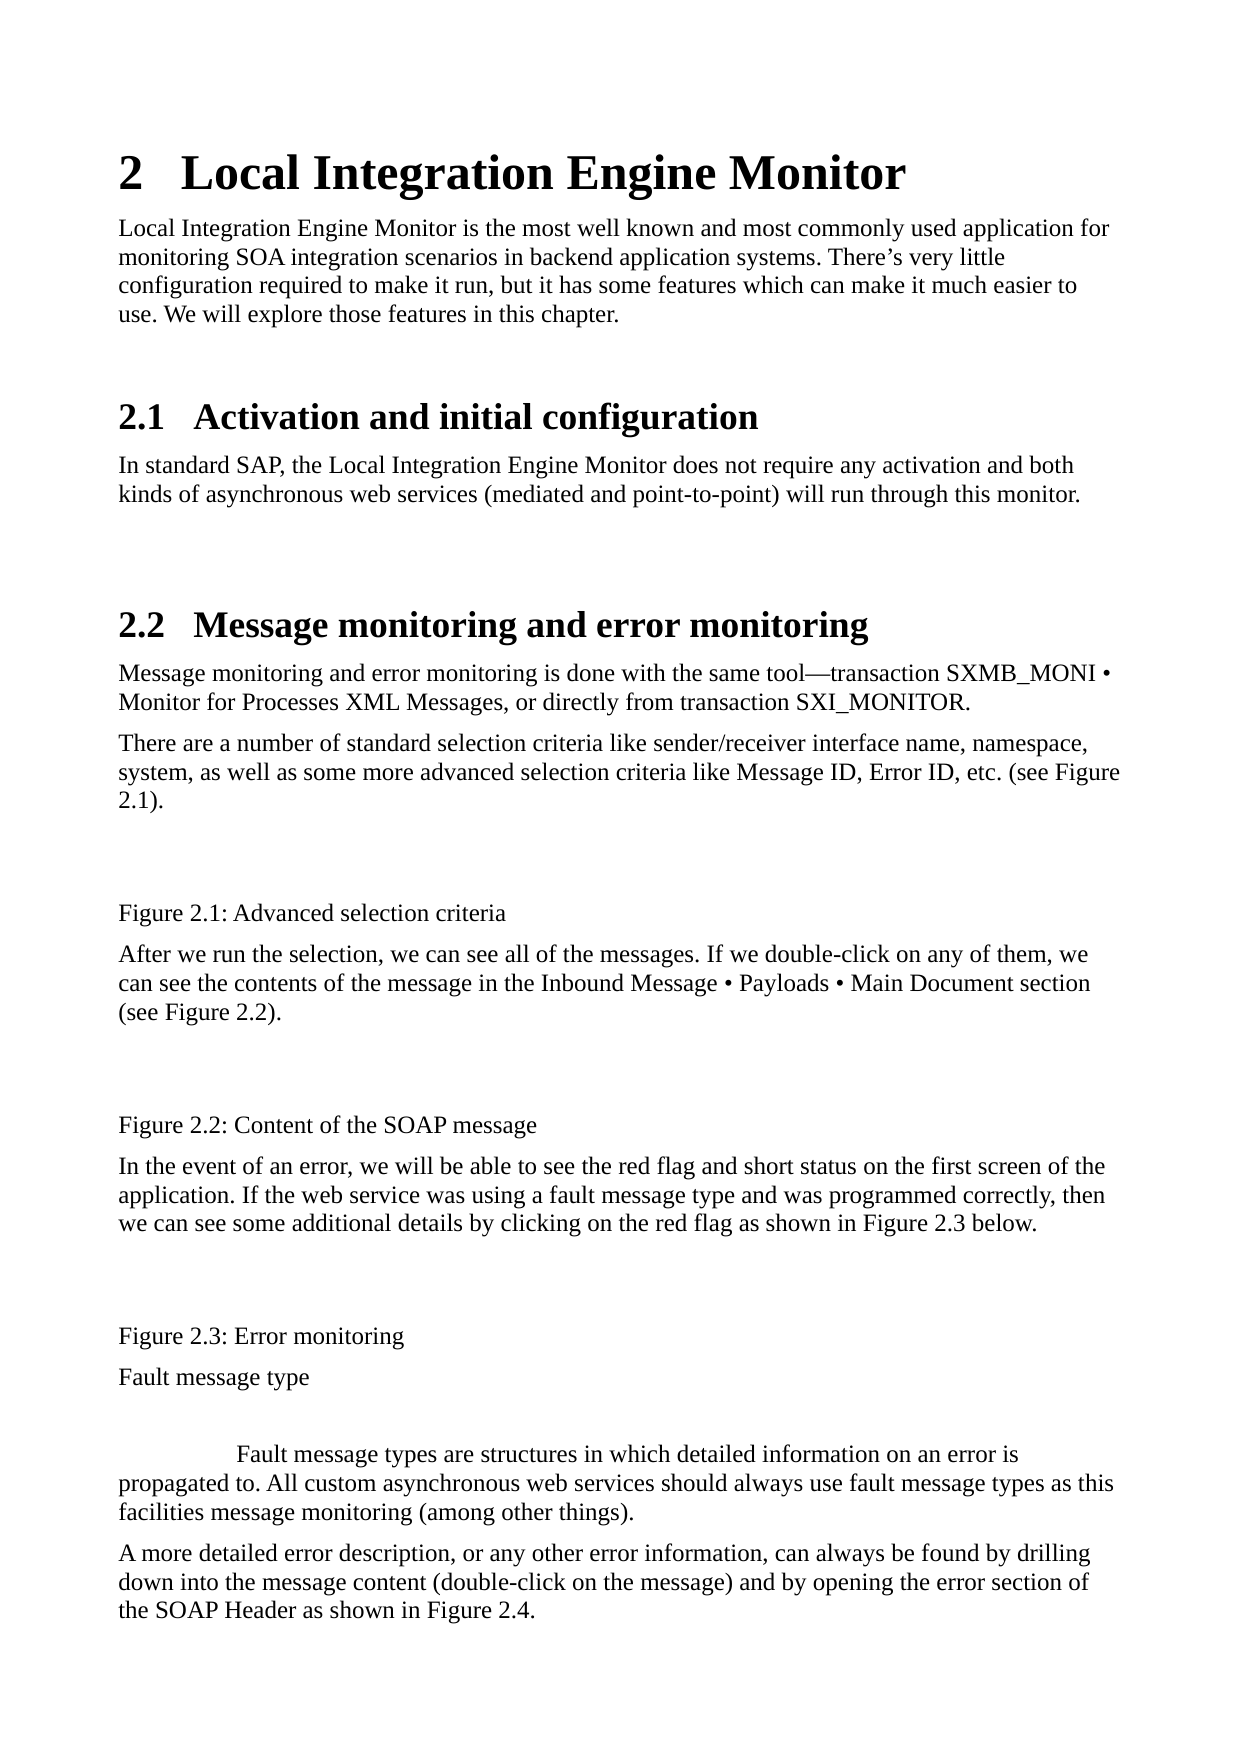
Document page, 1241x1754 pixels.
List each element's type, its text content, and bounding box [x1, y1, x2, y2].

text Fault message type [118, 1362, 1122, 1391]
text After we run the selection, we can see all of the messages. If we double-click on any of them, we can see the contents of the message in the Inbound Message • Payloads • Main Document section (see Figure 2.2). [118, 939, 1122, 1026]
text Figure 2.1: Advanced selection criteria [118, 898, 1122, 927]
text Message monitoring and error monitoring is done with the same tool—transaction SXMB_MONI • Monitor for Processes XML Messages, or directly from transaction SXI_MONITOR. [118, 658, 1122, 716]
text Figure 2.2: Content of the SOAP message [118, 1110, 1122, 1138]
subtitle 2 Local Integration Engine Monitor [118, 143, 1122, 201]
text In the event of an error, we will be able to see the red flag and short status on the first screen of the application. If the web service was using a fault message type and was programmed correctly, then we can see some additional details by clicking on the red flag as shown in Figure 2.3 below. [118, 1151, 1122, 1237]
text There are a number of standard selection criteria like sender/receiver interface name, namespace, system, as well as some more advanced selection criteria like Message ID, Error ID, etc. (see Figure 2.1). [118, 728, 1122, 814]
text Figure 2.3: Error monitoring [118, 1321, 1122, 1350]
subtitle 2.2 Message monitoring and error monitoring [118, 602, 1122, 646]
text In standard SAP, the Local Integration Engine Monitor does not require any activation and both kinds of asynchronous web services (mediated and point-to-point) will run through this monitor. [118, 450, 1122, 507]
text Fault message types are structures in which detailed information on an error is propagated to. All custom asynchronous web services should always use fault message types as this facilities message monitoring (among other things). [118, 1404, 1122, 1526]
subtitle 2.1 Activation and initial configuration [118, 394, 1122, 437]
text A more detailed error description, or any other error information, can always be found by drilling down into the message content (double-click on the message) and by opening the error section of the SOAP Header as shown in Figure 2.4. [118, 1538, 1122, 1624]
text Local Integration Engine Monitor is the most well known and most commonly used application for monitoring SOA integration scenarios in backend application systems. There’s very little configuration required to make it run, but it has some features which can make it much easier to use. We will explore those features in this chapter. [118, 213, 1122, 328]
